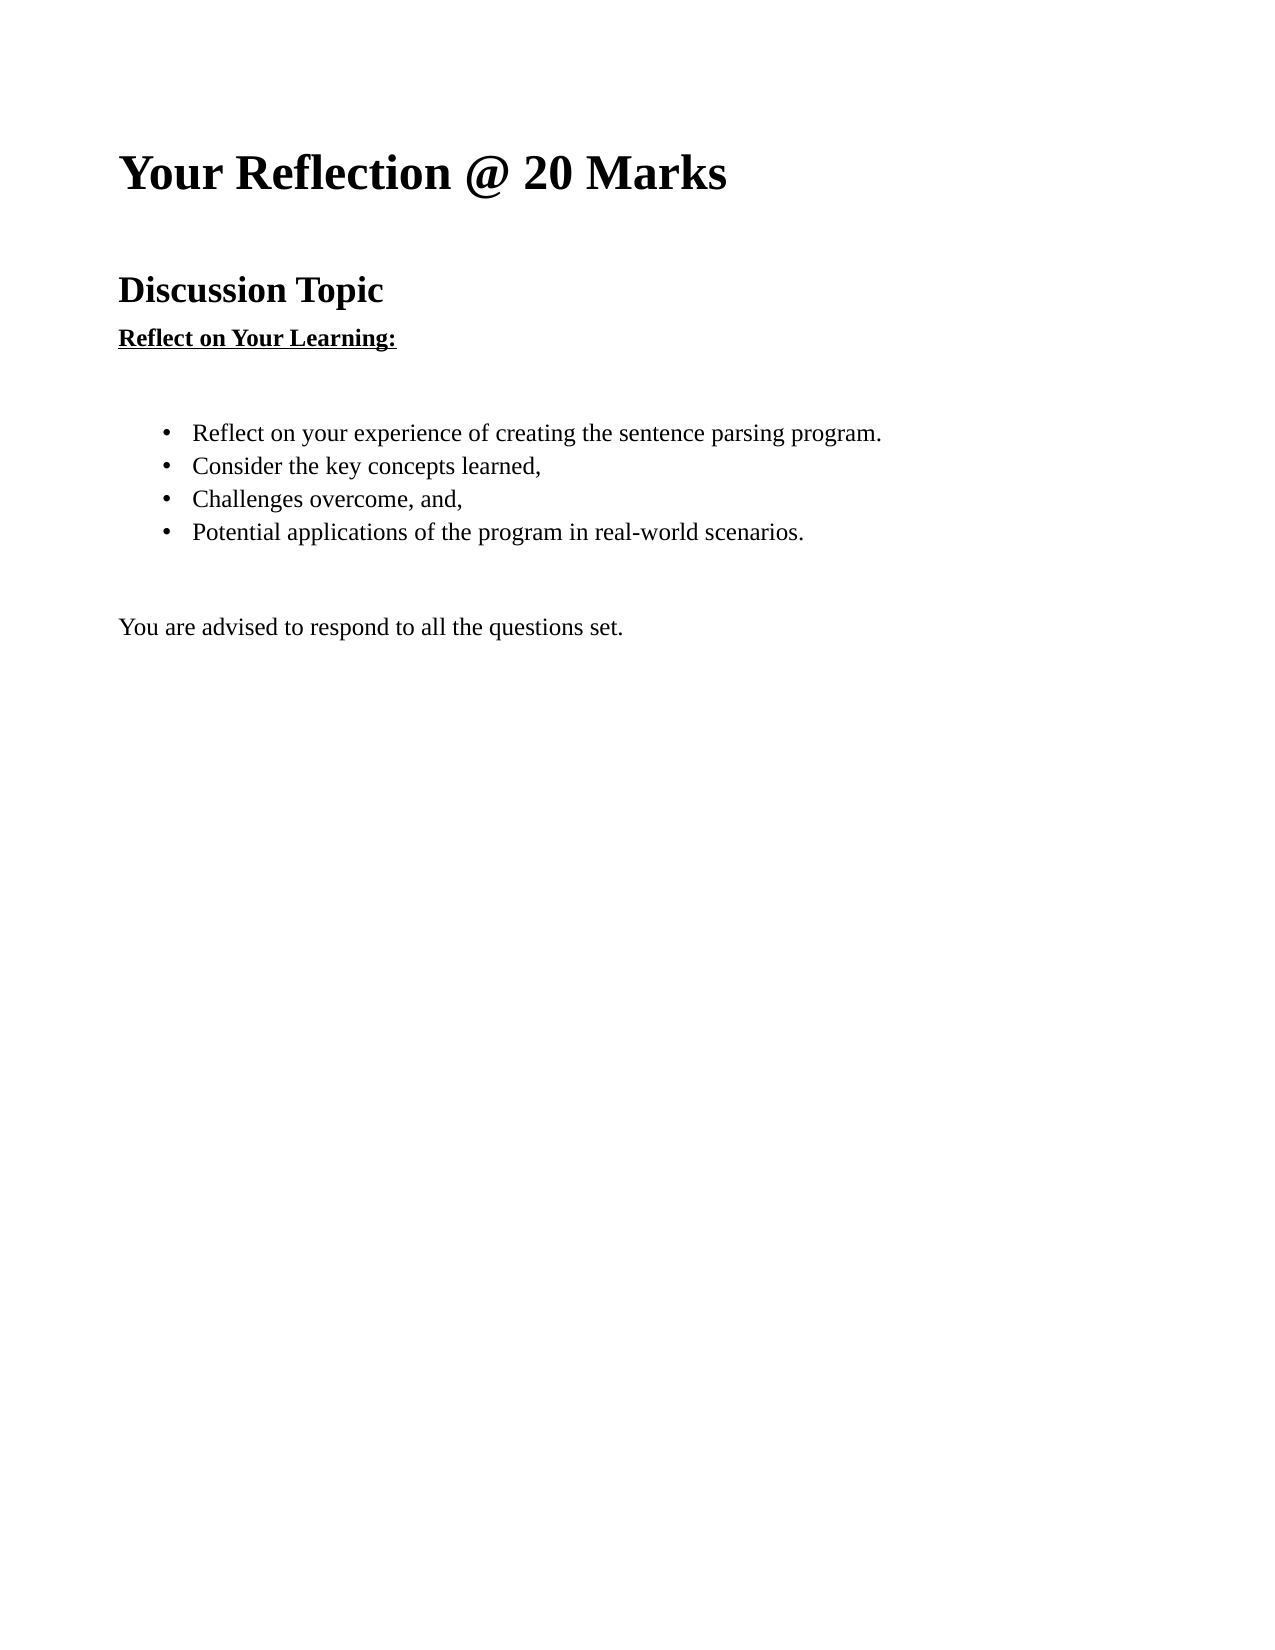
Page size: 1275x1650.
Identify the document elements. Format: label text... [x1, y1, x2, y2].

subtitle Your Reflection @ 20 Marks [118, 143, 1157, 201]
list Challenges overcome, and, [162, 484, 1157, 513]
text Reflect on Your Learning: [118, 323, 1157, 351]
list Consider the key concepts learned, [162, 451, 1157, 479]
subtitle Discussion Topic [118, 267, 1157, 310]
list Potential applications of the program in real-world scenarios. [162, 517, 1157, 546]
list Reflect on your experience of creating the sentence parsing program. [162, 418, 1157, 447]
text You are advised to respond to all the questions set. [118, 612, 1157, 641]
